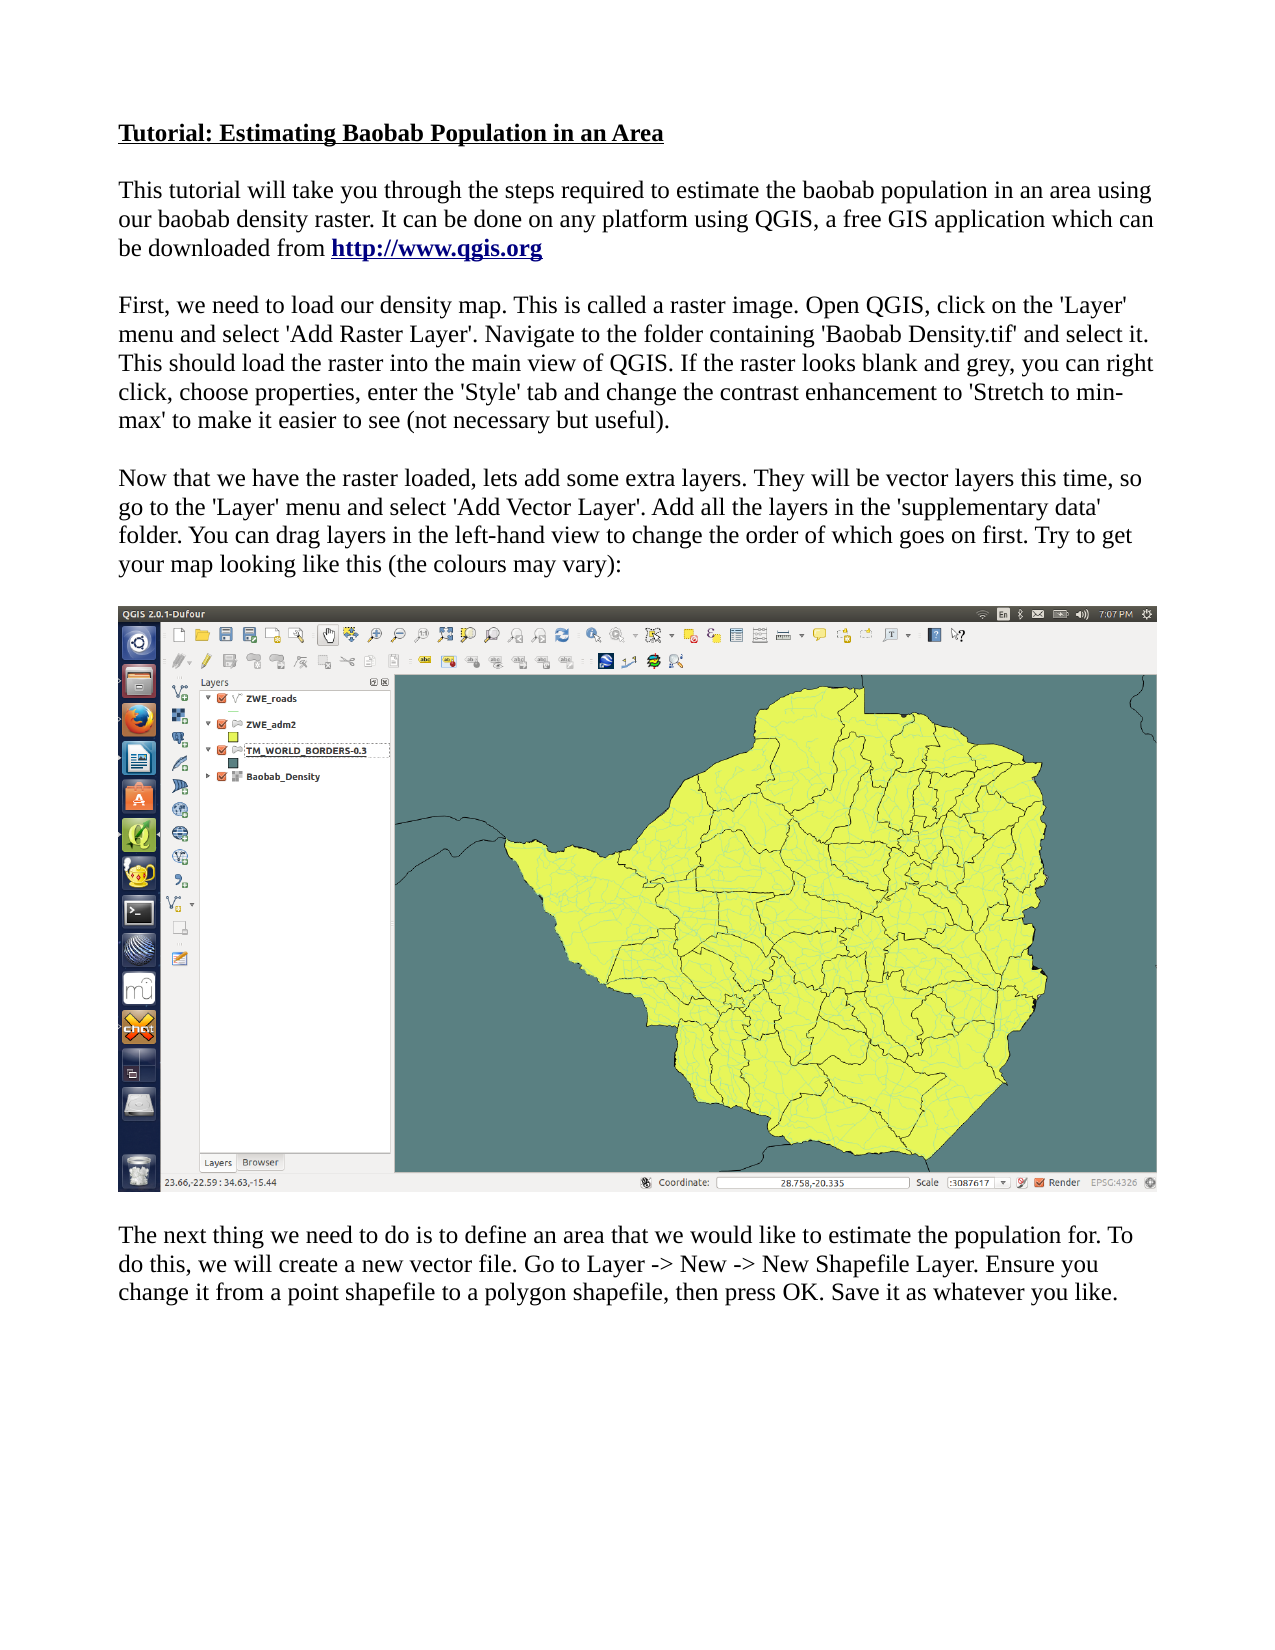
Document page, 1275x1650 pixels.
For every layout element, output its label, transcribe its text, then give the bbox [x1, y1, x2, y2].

text This tutorial will take you through the steps required to estimate the baobab population in an area using our baobab density raster. It can be done on any platform using QGIS, a free GIS application which can be downloaded from http://www.qgis.org [118, 176, 1157, 262]
text The next thing we need to do is to define an area that we would like to estimate the population for. To do this, we will create a new vector file. Go to Layer -> New -> New Shapefile Layer. Ensure you change it from a point shapefile to a polygon shapefile, then press OK. Save it as whatever you like. [118, 1220, 1157, 1306]
picture [118, 606, 1157, 1192]
text Tutorial: Estimating Baobab Population in an Area [118, 118, 1157, 147]
text Now that we have the raster loaded, lets add some extra layers. They will be vector layers this time, so go to the 'Layer' menu and select 'Add Vector Layer'. Add all the layers in the 'supplementary data' folder. You can drag layers in the left-hand view to change the order of which goes on first. Try to get your map looking like this (the colours may vary): [118, 463, 1157, 578]
text First, we need to load our density map. This is called a raster image. Open QGIS, click on the 'Layer' menu and select 'Add Raster Layer'. Navigate to the folder containing 'Baobab Density.tif' and select it. This should load the raster into the main view of QGIS. If the raster looks blank and grey, you can right click, choose properties, enter the 'Style' tab and change the contrast enhancement to 'Stretch to min-max' to make it easier to see (not necessary but useful). [118, 291, 1157, 434]
